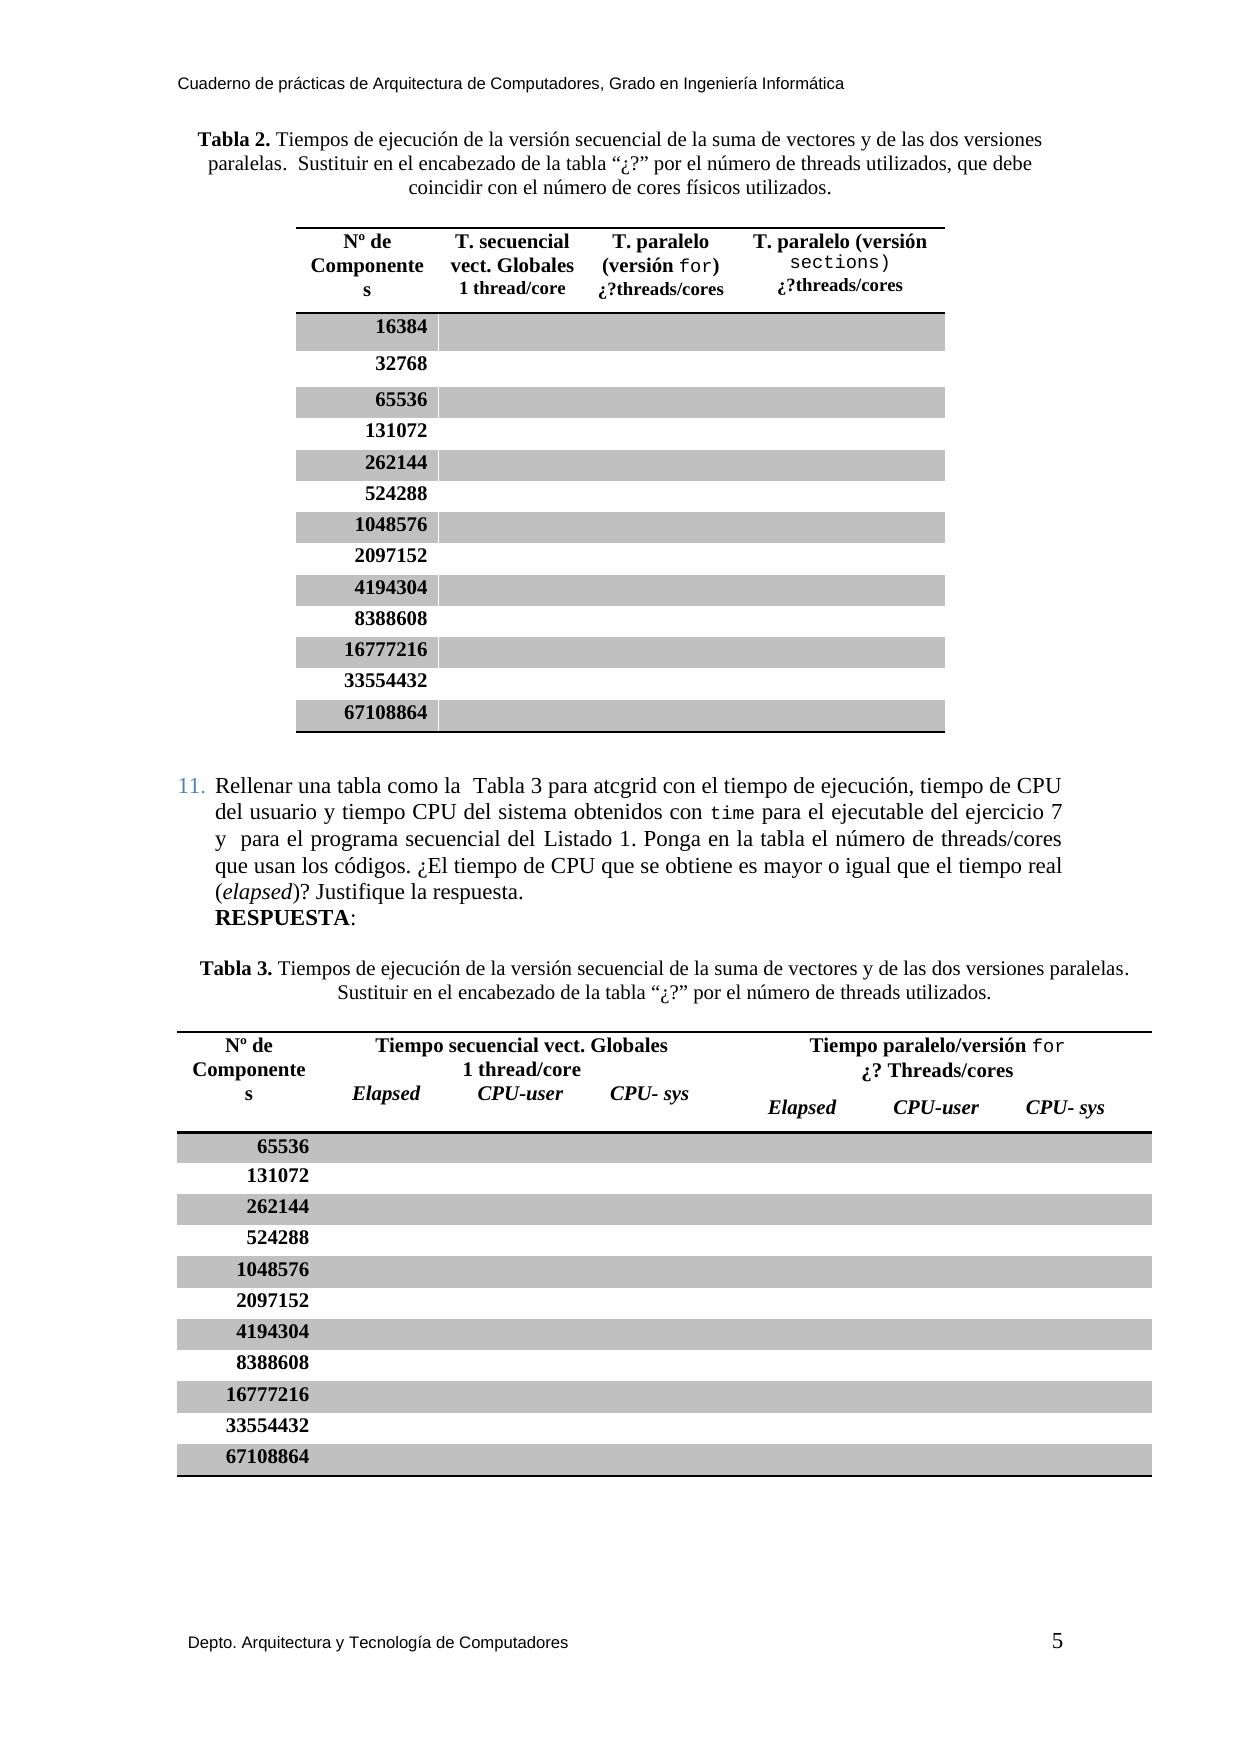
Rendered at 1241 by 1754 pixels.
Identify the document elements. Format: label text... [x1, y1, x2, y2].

table_cell [439, 351, 586, 387]
table_header Tabla 2. Tiempos de ejecución de la versión secuencial de la suma de vectores y de las dos versiones paralelas. Sustituir en el encabezado de la tabla “¿?” por el número de threads utilizados, que debe coincidir con el número de cores físicos utilizados. [166, 102, 1074, 199]
table_cell 1048576 [296, 512, 438, 543]
table_cell [586, 637, 735, 668]
table_header Nº de Componentes [177, 1033, 320, 1131]
table_cell [586, 700, 735, 731]
table_cell [723, 1225, 1152, 1256]
table_cell [320, 1256, 723, 1288]
table_cell 524288 [296, 481, 438, 512]
table_cell 65536 [296, 387, 438, 418]
table_cell 131072 [177, 1163, 320, 1194]
table_cell [723, 1288, 1152, 1319]
table_cell [735, 606, 945, 637]
table_cell 8388608 [296, 606, 438, 637]
table_cell 2097152 [296, 544, 438, 575]
table_cell [439, 669, 586, 700]
table_cell [586, 387, 735, 418]
table_cell [320, 1444, 723, 1475]
table_header Tabla 3. Tiempos de ejecución de la versión secuencial de la suma de vectores y de las dos versiones paralelas. Sustituir en el encabezado de la tabla “¿?” por el número de threads utilizados. [166, 931, 1163, 1004]
table_cell [735, 575, 945, 606]
table_cell [586, 450, 735, 481]
table_cell 67108864 [296, 700, 438, 731]
table_cell [586, 669, 735, 700]
table_cell [586, 314, 735, 351]
table_cell [586, 606, 735, 637]
table_cell 4194304 [296, 575, 438, 606]
table_cell 131072 [296, 419, 438, 450]
table_cell [439, 544, 586, 575]
table_cell 262144 [177, 1194, 320, 1225]
table_cell [439, 575, 586, 606]
table_cell [320, 1413, 723, 1444]
table_cell [320, 1288, 723, 1319]
table_cell [586, 512, 735, 543]
table_cell [723, 1194, 1152, 1225]
table_cell [166, 1004, 1163, 1477]
table_cell 16384 [296, 314, 438, 351]
table_cell [439, 700, 586, 731]
table_cell [723, 1413, 1152, 1444]
table_cell [439, 606, 586, 637]
table_cell [586, 481, 735, 512]
table_cell [586, 544, 735, 575]
table_cell [320, 1225, 723, 1256]
table_cell [735, 450, 945, 481]
table_cell [439, 314, 586, 351]
table_cell [320, 1381, 723, 1413]
table_cell [723, 1350, 1152, 1381]
table_cell [723, 1256, 1152, 1288]
table_cell [723, 1319, 1152, 1350]
table_cell [723, 1444, 1152, 1475]
table_cell 33554432 [177, 1413, 320, 1444]
table_cell 2097152 [177, 1288, 320, 1319]
table_cell [320, 1350, 723, 1381]
table_cell [735, 700, 945, 731]
table_header Tiempo paralelo/versión for ¿? Threads/cores Elapsed CPU-user CPU- sys [723, 1033, 1152, 1131]
table_cell 1048576 [177, 1256, 320, 1288]
table_cell [735, 544, 945, 575]
table_cell 524288 [177, 1225, 320, 1256]
table_header T. paralelo (versión sections) ¿?threads/cores [735, 229, 945, 312]
table_cell [735, 351, 945, 387]
table_cell 67108864 [177, 1444, 320, 1475]
table_cell [439, 481, 586, 512]
table_cell [320, 1319, 723, 1350]
table_cell [320, 1134, 723, 1163]
table_cell 16777216 [177, 1381, 320, 1413]
table_cell [735, 512, 945, 543]
table_cell [735, 387, 945, 418]
table_cell 8388608 [177, 1350, 320, 1381]
table_cell [166, 199, 1074, 733]
table_cell 65536 [177, 1134, 320, 1163]
table_header T. secuencial vect. Globales 1 thread/core [439, 229, 586, 312]
table_cell [735, 637, 945, 668]
table_header Nº de Componentes [296, 229, 438, 312]
table_cell [735, 481, 945, 512]
table_cell [586, 419, 735, 450]
table_cell [439, 450, 586, 481]
table_cell 16777216 [296, 637, 438, 668]
table_cell 32768 [296, 351, 438, 387]
table_cell [439, 637, 586, 668]
table_cell 33554432 [296, 669, 438, 700]
table_cell 4194304 [177, 1319, 320, 1350]
table_cell [439, 512, 586, 543]
table_cell [320, 1163, 723, 1194]
table_header Tiempo secuencial vect. Globales 1 thread/core Elapsed CPU-user CPU- sys [320, 1033, 723, 1131]
table_cell [723, 1163, 1152, 1194]
table_cell [735, 669, 945, 700]
table_cell [586, 351, 735, 387]
table_cell [723, 1134, 1152, 1163]
table_cell [735, 419, 945, 450]
table_cell [439, 387, 586, 418]
table_cell [735, 314, 945, 351]
table_cell 262144 [296, 450, 438, 481]
table_cell [320, 1194, 723, 1225]
table_cell [439, 419, 586, 450]
list Rellenar una tabla como la Tabla 3 para atcgrid con el tiempo de ejecución, tiempo de CPU del usuario y tiempo CPU del sistema obtenidos con time para el ejecutable del ejercicio 7 y para el programa secuencial del Listado 1. Ponga en la tabla el número de threads/cores que usan los códigos. ¿El tiempo de CPU que se obtiene es mayor o igual que el tiempo real (elapsed)? Justifique la respuesta. [177, 772, 1063, 904]
table_cell [586, 575, 735, 606]
table_header T. paralelo (versión for) ¿?threads/cores [586, 229, 735, 312]
table_cell [723, 1381, 1152, 1413]
text RESPUESTA: [215, 904, 1063, 931]
